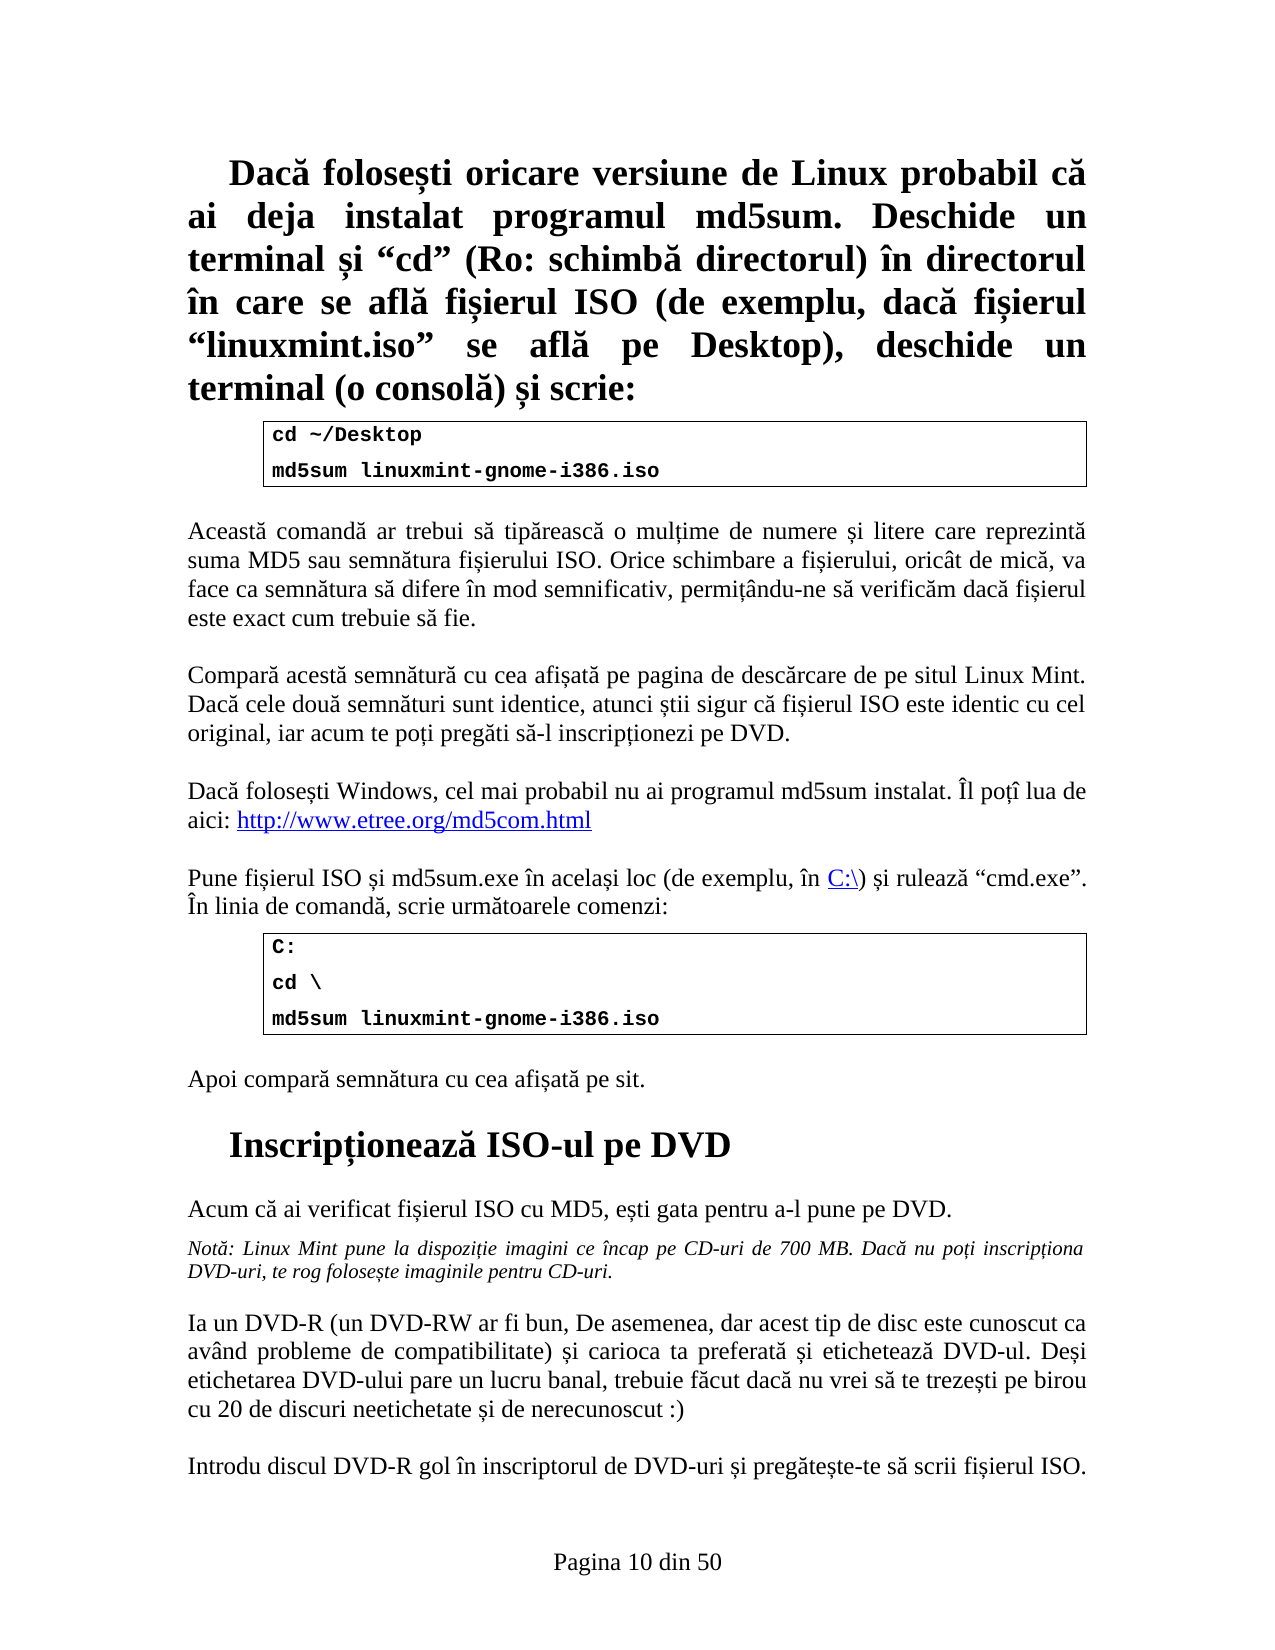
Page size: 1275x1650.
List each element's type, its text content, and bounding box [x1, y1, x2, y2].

text Notă: Linux Mint pune la dispoziție imagini ce încap pe CD-uri de 700 MB. Dacă nu poți inscripționa DVD-uri, te rog folosește imaginile pentru CD-uri. [187, 1235, 1087, 1283]
text cd ~/Desktop [264, 422, 1086, 448]
text Această comandă ar trebui să tipărească o mulțime de numere și litere care reprezintă suma MD5 sau semnătura fișierului ISO. Orice schimbare a fișierului, oricât de mică, va face ca semnătura să difere în mod semnificativ, permițându-ne să verificăm dacă fișierul este exact cum trebuie să fie. [187, 516, 1087, 631]
text Dacă folosești Windows, cel mai probabil nu ai programul md5sum instalat. Îl poțî lua de aici: http://www.etree.org/md5com.html [187, 776, 1087, 833]
text Introdu discul DVD-R gol în inscriptorul de DVD-uri și pregătește-te să scrii fișierul ISO. [187, 1451, 1087, 1480]
text Pune fișierul ISO și md5sum.exe în același loc (de exemplu, în C:\) și rulează “cmd.exe”. În linia de comandă, scrie următoarele comenzi: [187, 863, 1087, 920]
text Ia un DVD-R (un DVD-RW ar fi bun, De asemenea, dar acest tip de disc este cunoscut ca având probleme de compatibilitate) și carioca ta preferată și etichetează DVD-ul. Deși etichetarea DVD-ului pare un lucru banal, trebuie făcut dacă nu vrei să te trezești pe birou cu 20 de discuri neetichetate și de nerecunoscut :) [187, 1308, 1087, 1423]
text C: [264, 934, 1086, 959]
text Acum că ai verificat fișierul ISO cu MD5, ești gata pentru a-l pune pe DVD. [187, 1194, 1087, 1223]
text cd \ [264, 969, 1086, 996]
list Apoi compară semnătura cu cea afișată pe sit. [187, 1064, 1087, 1093]
text md5sum linuxmint-gnome-i386.iso [264, 1005, 1086, 1034]
subtitle Inscripționează ISO-ul pe DVD [187, 1122, 1087, 1165]
text Compară acestă semnătură cu cea afișată pe pagina de descărcare de pe situl Linux Mint. Dacă cele două semnături sunt identice, atunci știi sigur că fișierul ISO este identic cu cel original, iar acum te poți pregăti să-l inscripționezi pe DVD. [187, 661, 1087, 747]
